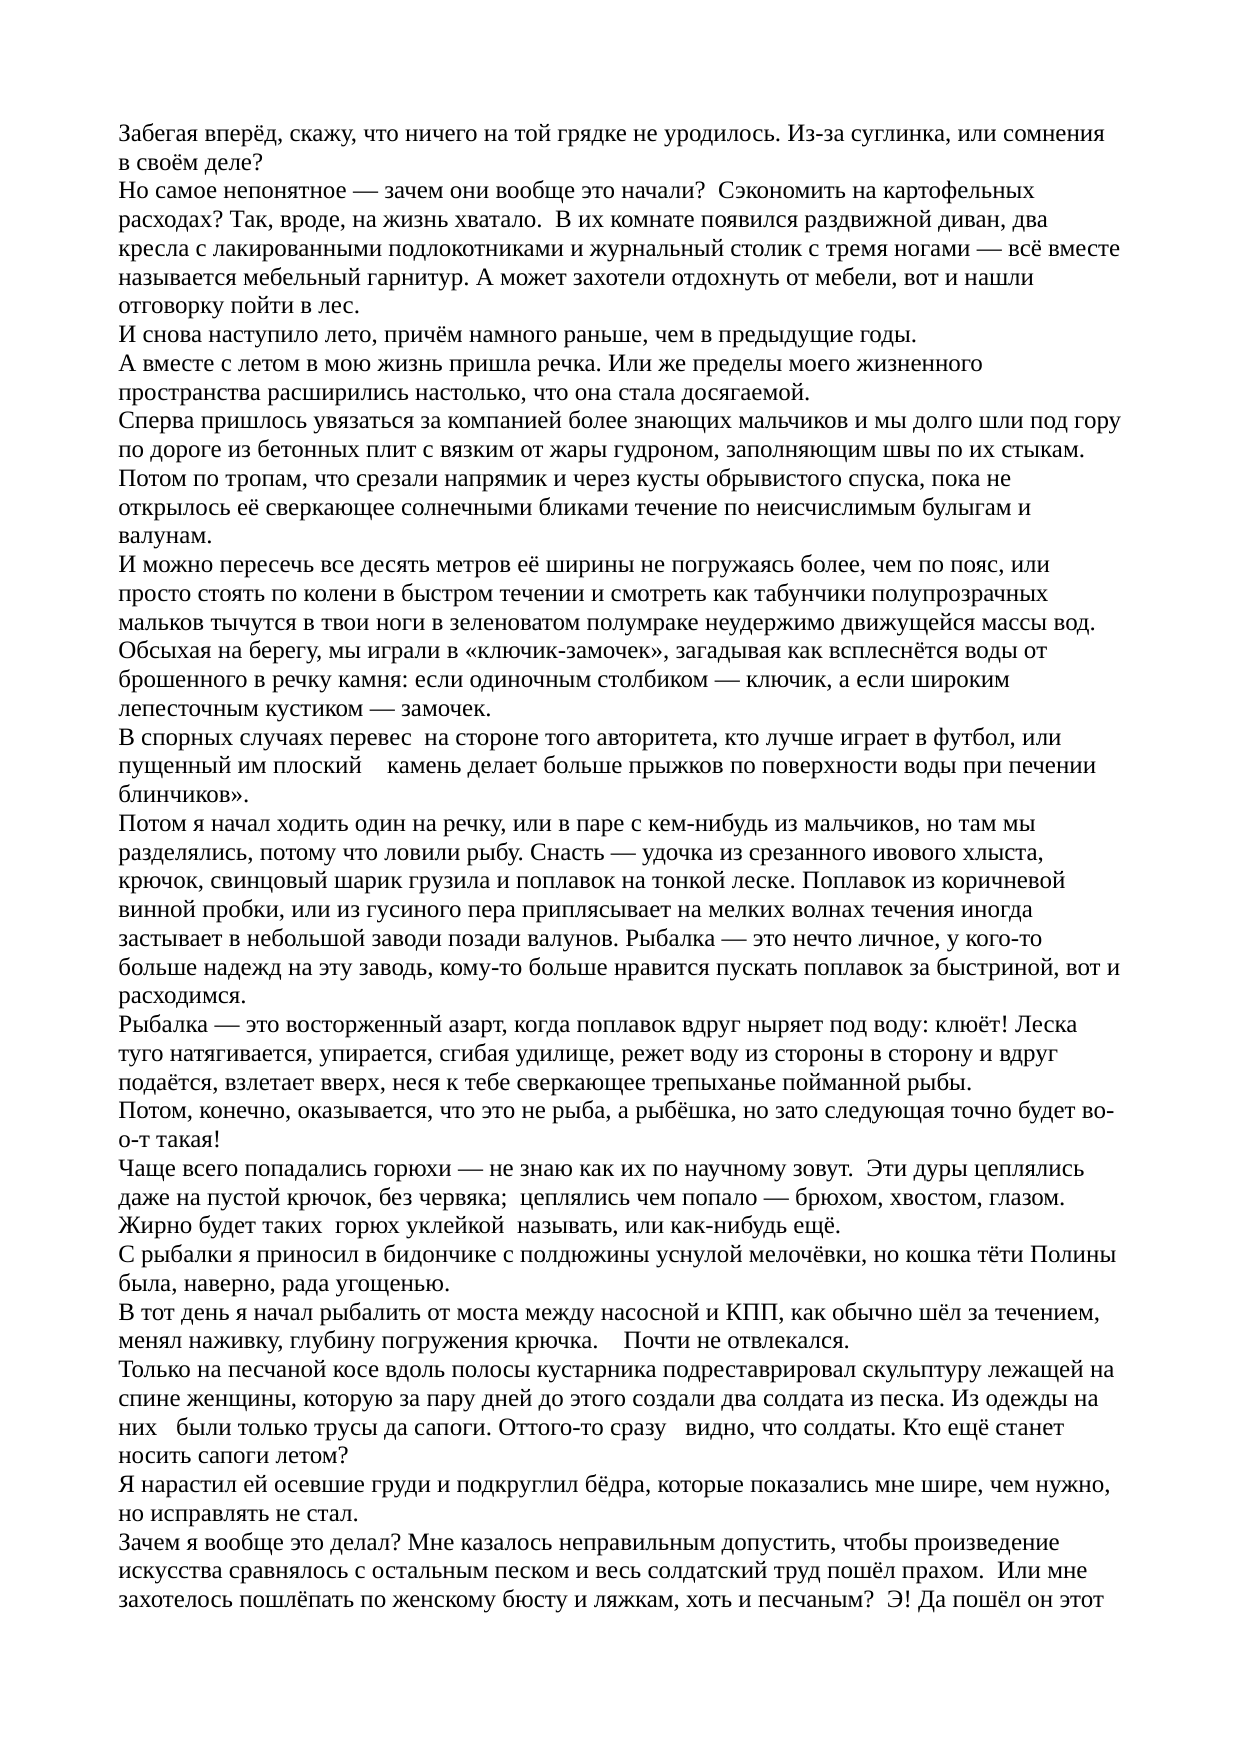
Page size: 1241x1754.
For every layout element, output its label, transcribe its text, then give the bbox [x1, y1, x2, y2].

text Забегая вперёд, скажу, что ничего на той грядке не уродилось. Из-за суглинка, или сомнения в своём деле? [118, 118, 1122, 176]
text С рыбалки я приносил в бидончике с полдюжины уснулой мелочёвки, но кошка тёти Полины была, наверно, рада угощенью. [118, 1239, 1122, 1297]
text Потом я начал ходить один на речку, или в паре с кем-нибудь из мальчиков, но там мы разделялись, потому что ловили рыбу. Снасть — удочка из срезанного ивового хлыста, крючок, свинцовый шарик грузила и поплавок на тонкой леске. Поплавок из коричневой винной пробки, или из гусиного пера приплясывает на мелких волнах течения иногда застывает в небольшой заводи позади валунов. Рыбалка — это нечто личное, у кого-то больше надежд на эту заводь, кому-то больше нравится пускать поплавок за быстриной, вот и расходимся. [118, 808, 1122, 1009]
text Обсыхая на берегу, мы играли в «ключик-замочек», загадывая как всплеснётся воды от брошенного в речку камня: если одиночным столбиком — ключик, а если широким лепесточным кустиком — замочек. [118, 636, 1122, 722]
text Зачем я вообще это делал? Мне казалось неправильным допустить, чтобы произведение искусства сравнялось с остальным песком и весь солдатский труд пошёл прахом. Или мне захотелось пошлёпать по женскому бюсту и ляжкам, хоть и песчаным? Э! Да пошёл он этот [118, 1527, 1122, 1613]
text Потом, конечно, оказывается, что это не рыба, а рыбёшка, но зато следующая точно будет во-о-т такая! [118, 1096, 1122, 1153]
text Только на песчаной косе вдоль полосы кустарника подреставрировал скульптуру лежащей на спине женщины, которую за пару дней до этого создали два солдата из песка. Из одежды на них были только трусы да сапоги. Оттого-то сразу видно, что солдаты. Кто ещё станет носить сапоги летом? [118, 1354, 1122, 1469]
text Рыбалка — это восторженный азарт, когда поплавок вдруг ныряет под воду: клюёт! Леска туго натягивается, упирается, сгибая удилище, режет воду из стороны в сторону и вдруг подаётся, взлетает вверх, неся к тебе сверкающее трепыханье пойманной рыбы. [118, 1009, 1122, 1096]
text А вместе с летом в мою жизнь пришла речка. Или же пределы моего жизненного пространства расширились настолько, что она стала досягаемой. [118, 348, 1122, 406]
text В спорных случаях перевес на стороне того авторитета, кто лучше играет в футбол, или пущенный им плоский камень делает больше прыжков по поверхности воды при печении блинчиков». [118, 722, 1122, 808]
text Чаще всего попадались горюхи — не знаю как их по научному зовут. Эти дуры цеплялись даже на пустой крючок, без червяка; цеплялись чем попало — брюхом, хвостом, глазом. Жирно будет таких горюх уклейкой называть, или как-нибудь ещё. [118, 1153, 1122, 1239]
text Сперва пришлось увязаться за компанией более знающих мальчиков и мы долго шли под гору по дороге из бетонных плит с вязким от жары гудроном, заполняющим швы по их стыкам. Потом по тропам, что срезали напрямик и через кусты обрывистого спуска, пока не открылось её сверкающее солнечными бликами течение по неисчислимым булыгам и валунам. [118, 406, 1122, 549]
text Я нарастил ей осевшие груди и подкруглил бёдра, которые показались мне шире, чем нужно, но исправлять не стал. [118, 1469, 1122, 1527]
text В тот день я начал рыбалить от моста между насосной и КПП, как обычно шёл за течением, менял наживку, глубину погружения крючка. Почти не отвлекался. [118, 1297, 1122, 1354]
text Но самое непонятное — зачем они вообще это начали? Сэкономить на картофельных расходах? Так, вроде, на жизнь хватало. В их комнате появился раздвижной диван, два кресла с лакированными подлокотниками и журнальный столик с тремя ногами — всё вместе называется мебельный гарнитур. А может захотели отдохнуть от мебели, вот и нашли отговорку пойти в лес. [118, 176, 1122, 319]
text И можно пересечь все десять метров её ширины не погружаясь более, чем по пояс, или просто стоять по колени в быстром течении и смотреть как табунчики полупрозрачных мальков тычутся в твои ноги в зеленоватом полумраке неудержимо движущейся массы вод. [118, 549, 1122, 636]
text И снова наступило лето, причём намного раньше, чем в предыдущие годы. [118, 319, 1122, 348]
